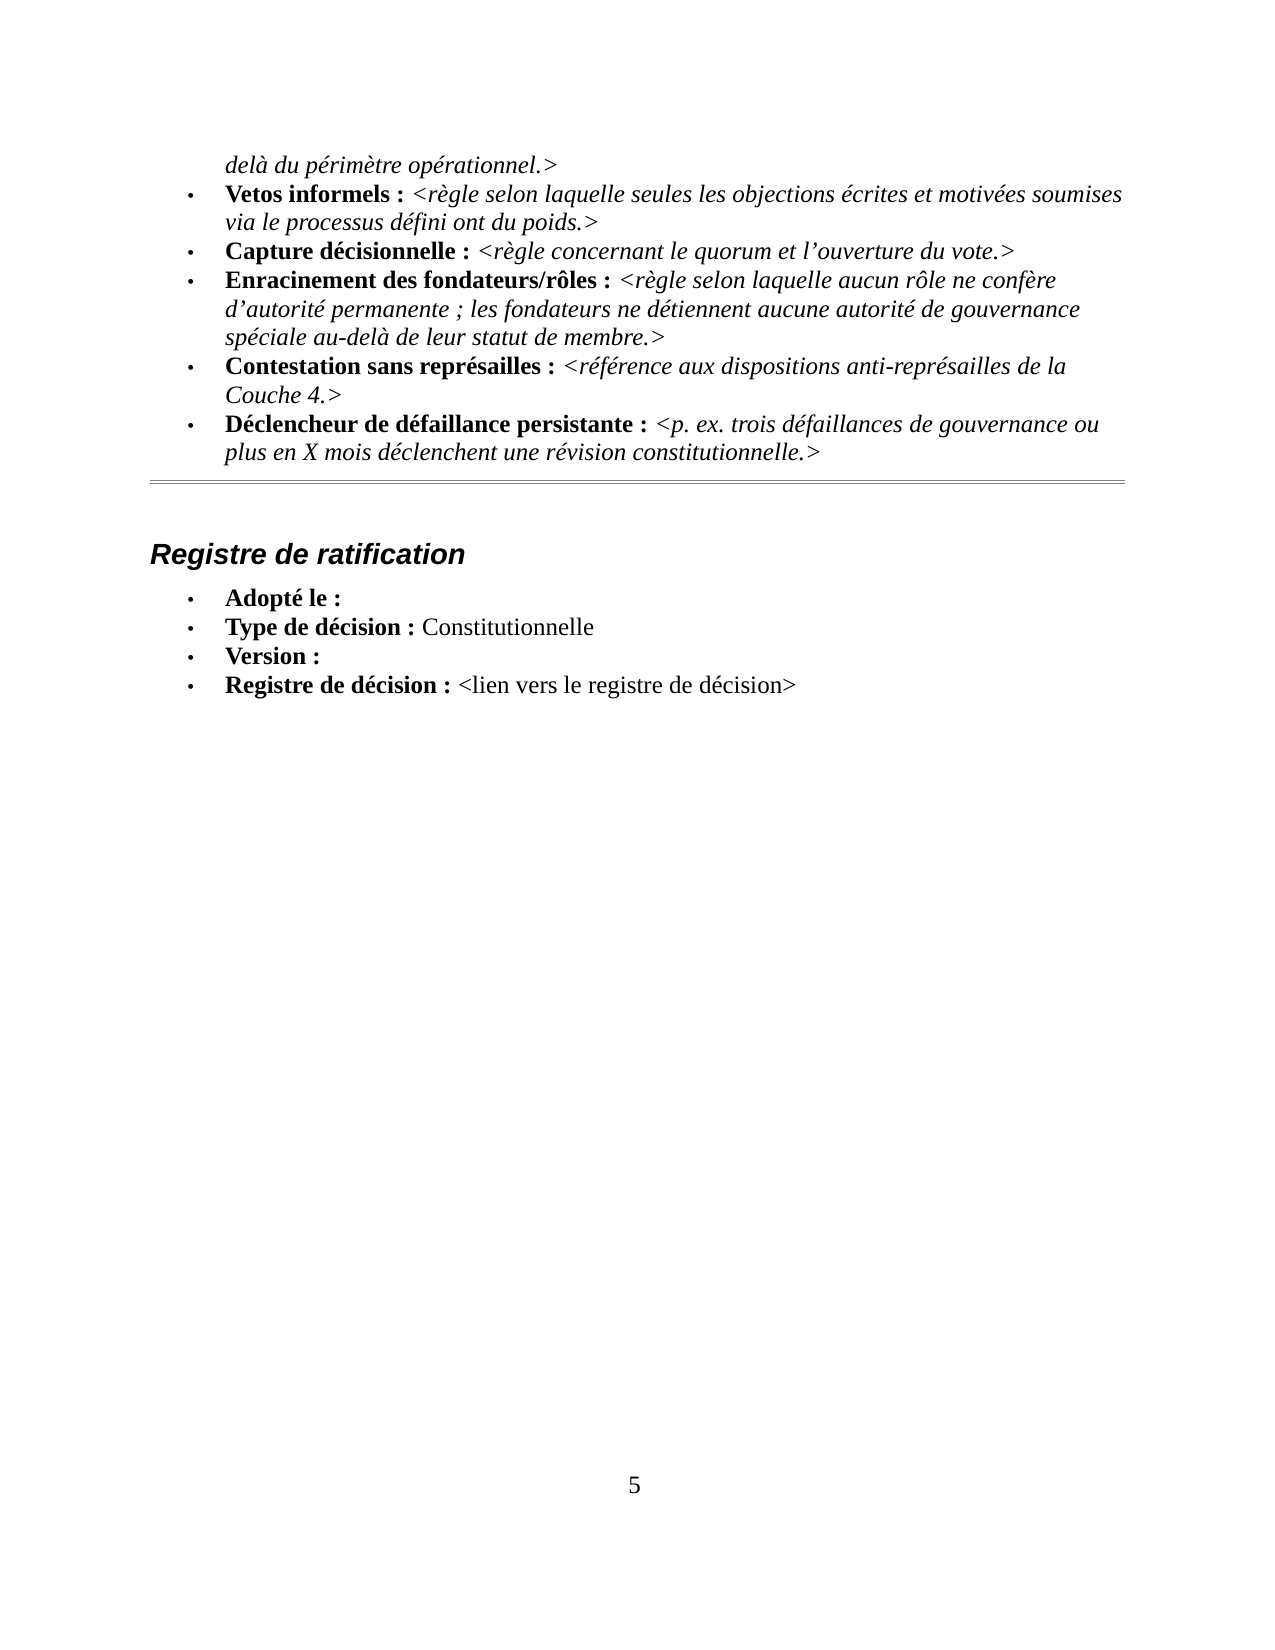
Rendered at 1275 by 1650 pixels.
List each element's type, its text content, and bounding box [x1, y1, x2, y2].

list Contestation sans représailles : <référence aux dispositions anti-représailles de la Couche 4.> [187, 351, 1125, 409]
list Registre de décision : <lien vers le registre de décision> [187, 670, 1125, 698]
subtitle Registre de ratification [150, 537, 1125, 571]
list Capture décisionnelle : <règle concernant le quorum et l’ouverture du vote.> [187, 236, 1125, 265]
list Vetos informels : <règle selon laquelle seules les objections écrites et motivées soumises via le processus défini ont du poids.> [187, 179, 1125, 236]
list Adopté le : [187, 583, 1125, 612]
list Type de décision : Constitutionnelle [187, 612, 1125, 641]
list delà du périmètre opérationnel.> [187, 150, 1125, 179]
list Version : [187, 641, 1125, 670]
list Déclencheur de défaillance persistante : <p. ex. trois défaillances de gouvernance ou plus en X mois déclenchent une révision constitutionnelle.> [187, 409, 1125, 466]
list Enracinement des fondateurs/rôles : <règle selon laquelle aucun rôle ne confère d’autorité permanente ; les fondateurs ne détiennent aucune autorité de gouvernance spéciale au-delà de leur statut de membre.> [187, 265, 1125, 351]
